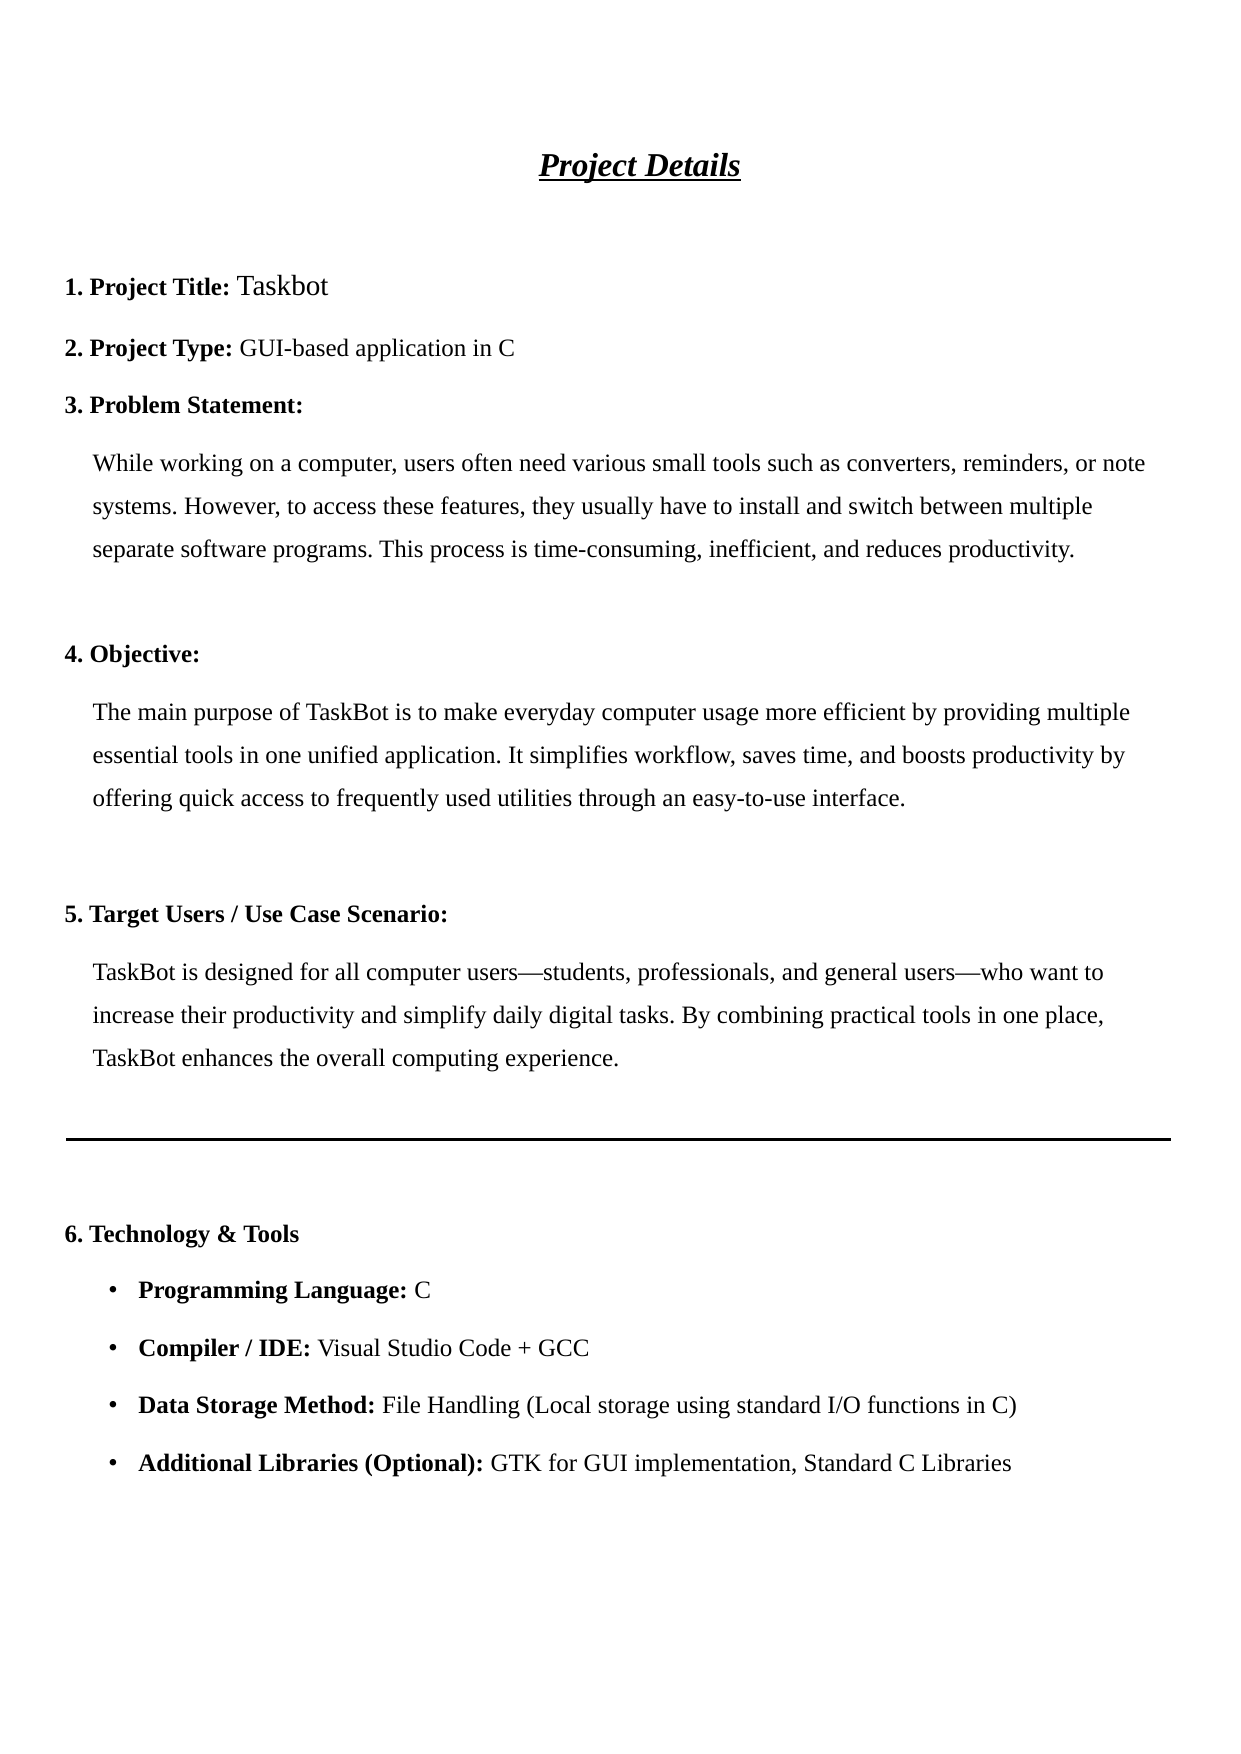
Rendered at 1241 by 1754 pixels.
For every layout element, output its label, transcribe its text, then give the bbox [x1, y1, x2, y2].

text 5. Target Users / Use Case Scenario: [64, 899, 1181, 928]
text 3. Problem Statement: [64, 390, 1181, 419]
text TaskBot is designed for all computer users—students, professionals, and general users—who want to increase their productivity and simplify daily digital tasks. By combining practical tools in one place, TaskBot enhances the overall computing experience. [92, 957, 1181, 1072]
text 2. Project Type: GUI-based application in C [64, 333, 1181, 361]
text The main purpose of TaskBot is to make everyday computer usage more efficient by providing multiple essential tools in one unified application. It simplifies workflow, saves time, and boosts productivity by offering quick access to frequently used utilities through an easy-to-use interface. [92, 697, 1181, 812]
list Additional Libraries (Optional): GTK for GUI implementation, Standard C Libraries [109, 1448, 1181, 1477]
text 1. Project Title: Taskbot [64, 268, 1181, 301]
list Data Storage Method: File Handling (Local storage using standard I/O functions in C) [109, 1391, 1181, 1419]
list Programming Language: C [109, 1275, 1181, 1304]
subtitle Project Details [102, 131, 1181, 184]
subtitle 6. Technology & Tools [64, 1219, 1181, 1248]
text While working on a computer, users often need various small tools such as converters, reminders, or note systems. However, to access these features, they usually have to install and switch between multiple separate software programs. This process is time-consuming, inefficient, and reduces productivity. [92, 448, 1181, 563]
list Compiler / IDE: Visual Studio Code + GCC [109, 1333, 1181, 1362]
text 4. Objective: [64, 639, 1181, 668]
